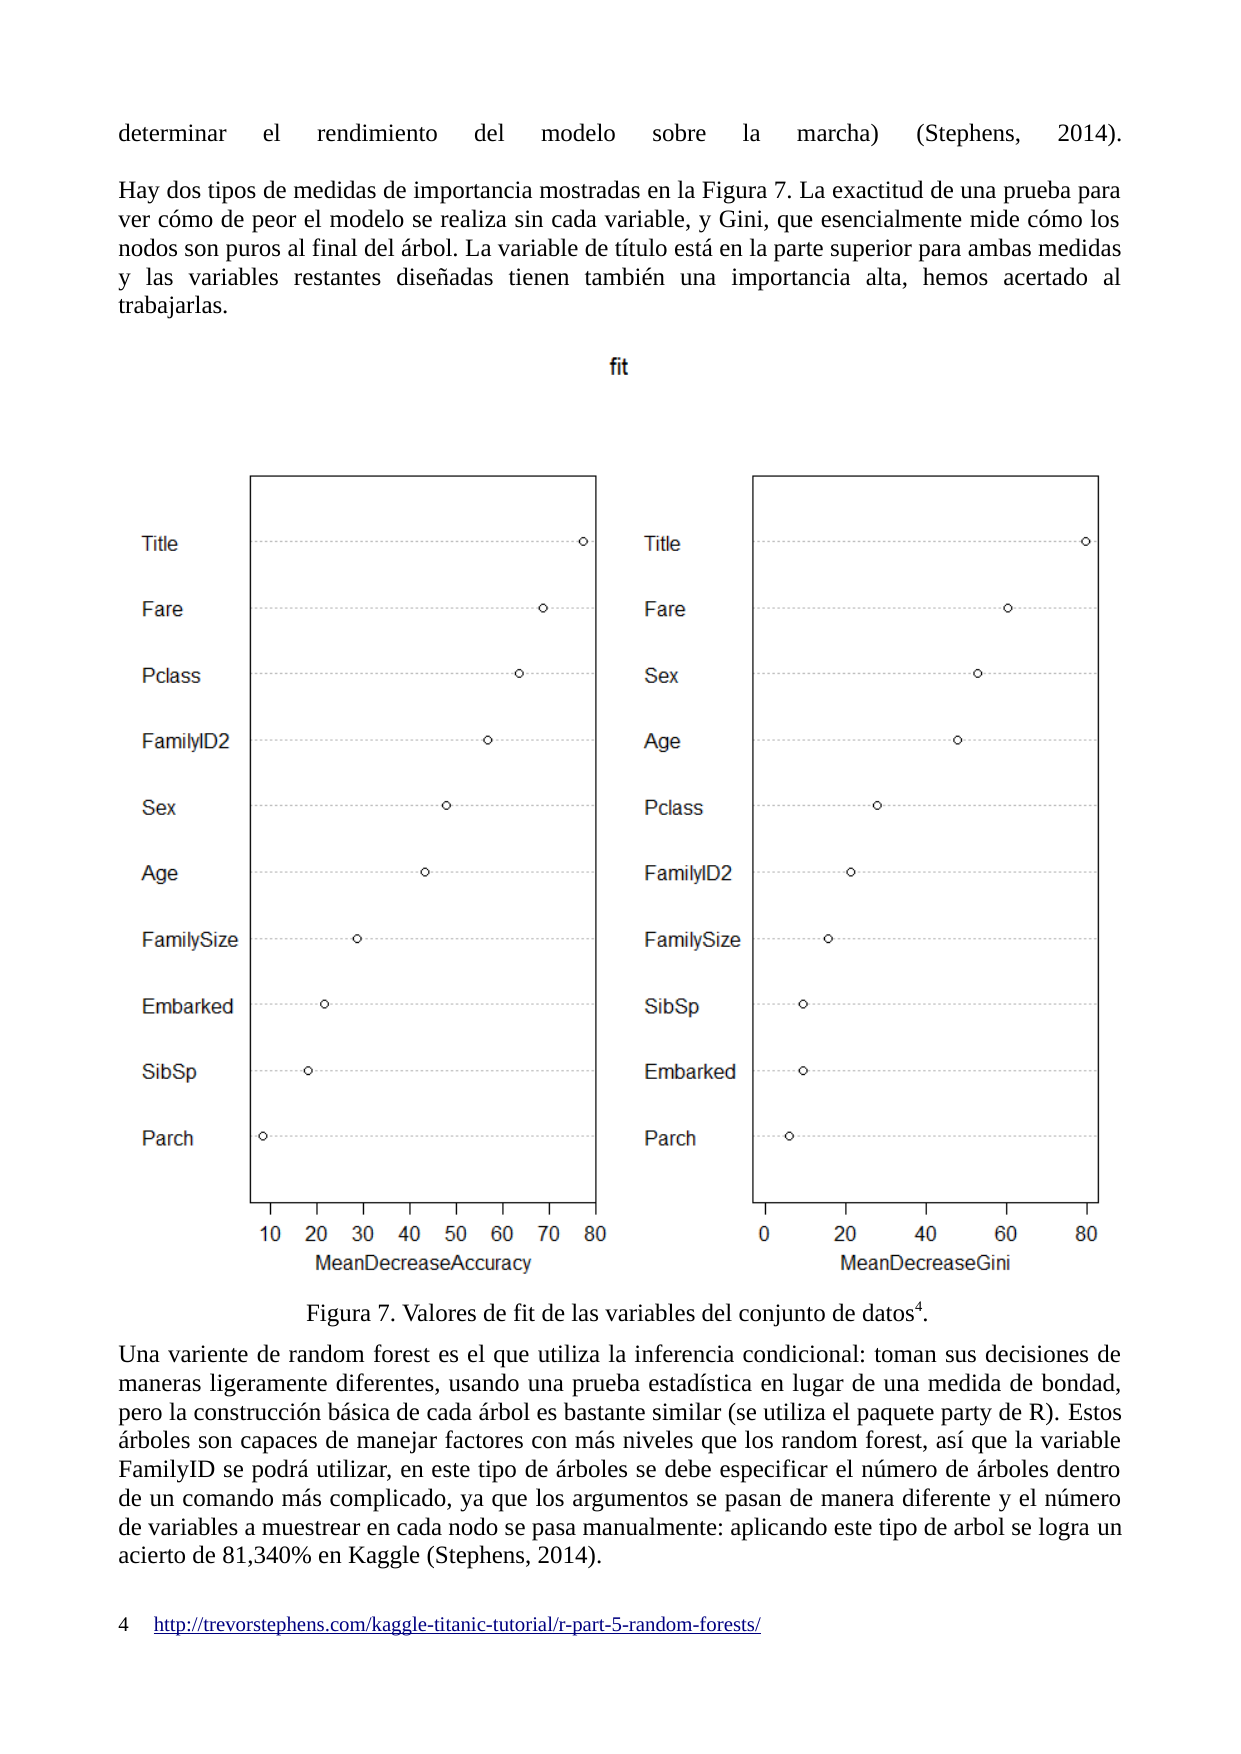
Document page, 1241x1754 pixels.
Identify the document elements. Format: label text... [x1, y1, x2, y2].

picture [118, 331, 1123, 1299]
text Una variente de random forest es el que utiliza la inferencia condicional: toman sus decisiones de maneras ligeramente diferentes, usando una prueba estadística en lugar de una medida de bondad, pero la construcción básica de cada árbol es bastante similar (se utiliza el paquete party de R). Estos árboles son capaces de manejar factores con más niveles que los random forest, así que la variable FamilyID se podrá utilizar, en este tipo de árboles se debe especificar el número de árboles dentro de un comando más complicado, ya que los argumentos se pasan de manera diferente y el número de variables a muestrear en cada nodo se pasa manualmente: aplicando este tipo de arbol se logra un acierto de 81,340% en Kaggle (Stephens, 2014). [118, 1339, 1122, 1569]
text http://trevorstephens.com/kaggle-titanic-tutorial/r-part-5-random-forests/ [118, 1612, 1122, 1636]
text Figura 7. Valores de fit de las variables del conjunto de datos. [118, 1299, 1122, 1327]
text determinar el rendimiento del modelo sobre la marcha) (Stephens, 2014). Hay dos tipos de medidas de importancia mostradas en la Figura 7. La exactitud de una prueba para ver cómo de peor el modelo se realiza sin cada variable, y Gini, que esencialmente mide cómo los nodos son puros al final del árbol. La variable de título está en la parte superior para ambas medidas y las variables restantes diseñadas tienen también una importancia alta, hemos acertado al trabajarlas. [118, 118, 1122, 319]
